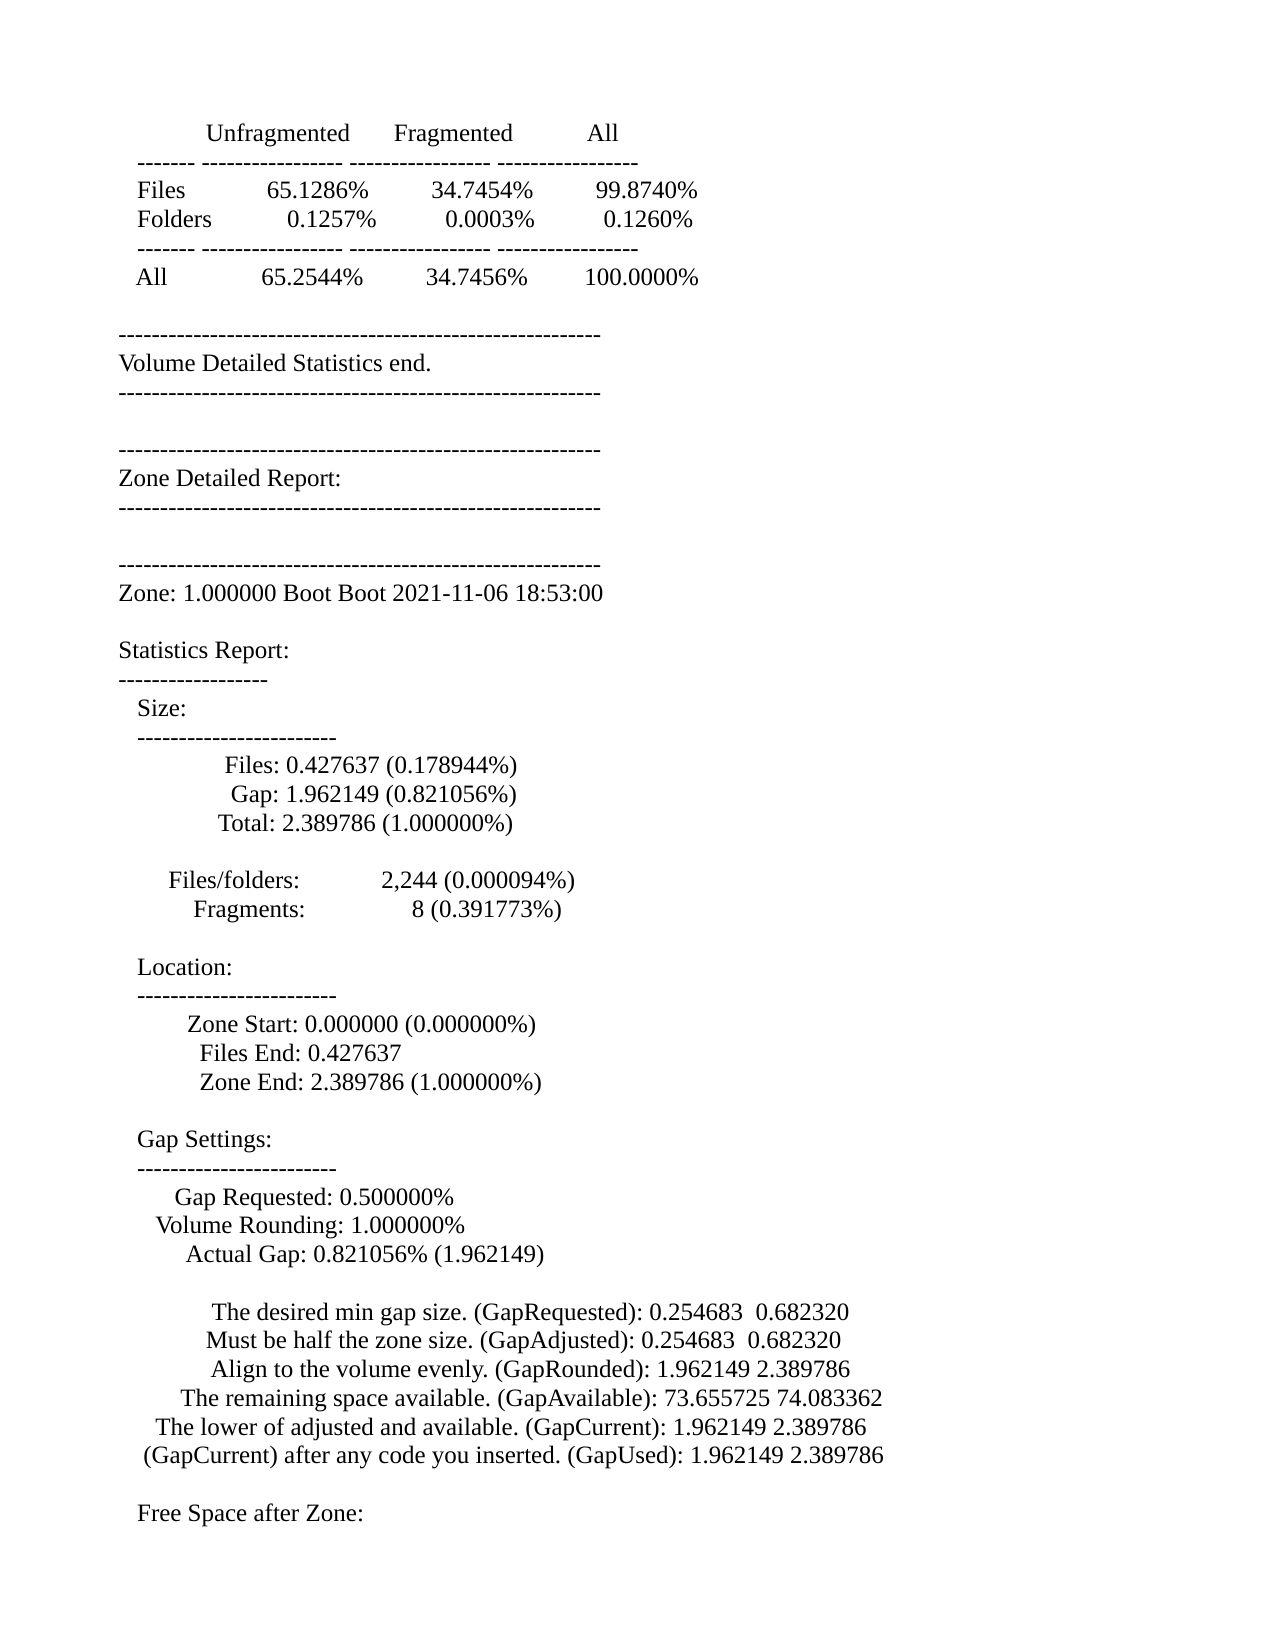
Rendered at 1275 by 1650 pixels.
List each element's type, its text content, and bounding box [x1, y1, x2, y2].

text Files 65.1286% 34.7454% 99.8740% [118, 176, 1157, 204]
text Unfragmented Fragmented All [118, 118, 1157, 147]
text Volume Rounding: 1.000000% [118, 1211, 1157, 1239]
text ------------------------ [118, 1153, 1157, 1182]
text Actual Gap: 0.821056% (1.962149) [118, 1239, 1157, 1268]
text Files/folders: 2,244 (0.000094%) [118, 866, 1157, 894]
text ------- ----------------- ----------------- ----------------- [118, 233, 1157, 262]
text (GapCurrent) after any code you inserted. (GapUsed): 1.962149 2.389786 [118, 1441, 1157, 1469]
text Zone End: 2.389786 (1.000000%) [118, 1067, 1157, 1096]
text ---------------------------------------------------------- [118, 434, 1157, 463]
text ------------------------ [118, 722, 1157, 751]
text The remaining space available. (GapAvailable): 73.655725 74.083362 [118, 1383, 1157, 1412]
text Files End: 0.427637 [118, 1038, 1157, 1067]
text The desired min gap size. (GapRequested): 0.254683 0.682320 [118, 1297, 1157, 1326]
text Gap: 1.962149 (0.821056%) [118, 779, 1157, 808]
text Must be half the zone size. (GapAdjusted): 0.254683 0.682320 [118, 1326, 1157, 1354]
text All 65.2544% 34.7456% 100.0000% [118, 262, 1157, 291]
text The lower of adjusted and available. (GapCurrent): 1.962149 2.389786 [118, 1412, 1157, 1441]
text Zone: 1.000000 Boot Boot 2021-11-06 18:53:00 [118, 578, 1157, 607]
text ------------------------ [118, 981, 1157, 1009]
text Location: [118, 952, 1157, 981]
text ---------------------------------------------------------- [118, 377, 1157, 406]
text ---------------------------------------------------------- [118, 549, 1157, 578]
text ------------------ [118, 664, 1157, 693]
text Size: [118, 693, 1157, 722]
text Files: 0.427637 (0.178944%) [118, 751, 1157, 779]
text Gap Settings: [118, 1124, 1157, 1153]
text ---------------------------------------------------------- [118, 492, 1157, 521]
text Fragments: 8 (0.391773%) [118, 894, 1157, 923]
text Gap Requested: 0.500000% [118, 1182, 1157, 1211]
text Folders 0.1257% 0.0003% 0.1260% [118, 204, 1157, 233]
text Zone Start: 0.000000 (0.000000%) [118, 1009, 1157, 1038]
text Align to the volume evenly. (GapRounded): 1.962149 2.389786 [118, 1354, 1157, 1383]
text ---------------------------------------------------------- [118, 319, 1157, 348]
text Volume Detailed Statistics end. [118, 348, 1157, 377]
text Zone Detailed Report: [118, 463, 1157, 492]
text Statistics Report: [118, 636, 1157, 664]
text Free Space after Zone: [118, 1498, 1157, 1527]
text Total: 2.389786 (1.000000%) [118, 808, 1157, 837]
text ------- ----------------- ----------------- ----------------- [118, 147, 1157, 176]
